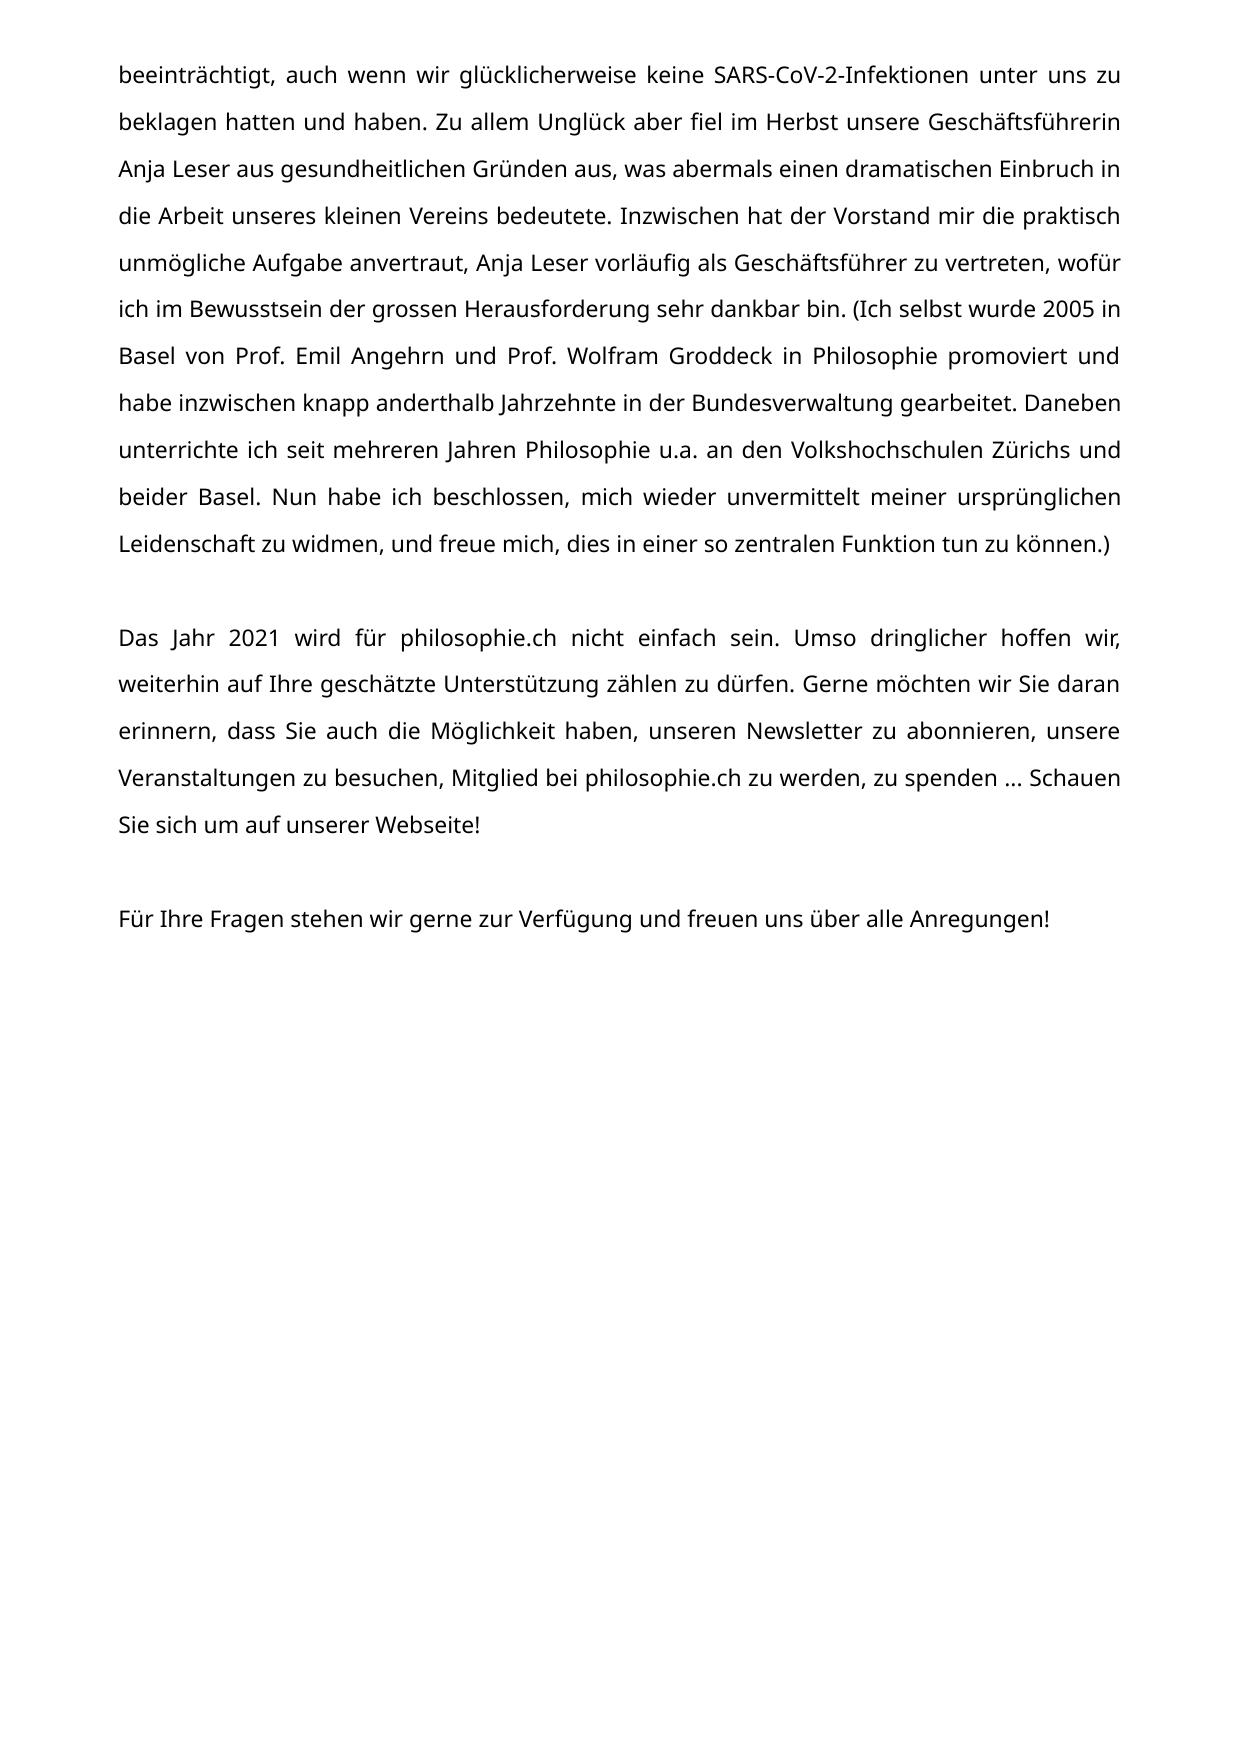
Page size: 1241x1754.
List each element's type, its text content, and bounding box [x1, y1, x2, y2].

text beeinträchtigt, auch wenn wir glücklicherweise keine SARS-CoV-2-Infektionen unter uns zu beklagen hatten und haben. Zu allem Unglück aber fiel im Herbst unsere Geschäftsführerin Anja Leser aus gesundheitlichen Gründen aus, was abermals einen dramatischen Einbruch in die Arbeit unseres kleinen Vereins bedeutete. Inzwischen hat der Vorstand mir die praktisch unmögliche Aufgabe anvertraut, Anja Leser vorläufig als Geschäftsführer zu vertreten, wofür ich im Bewusstsein der grossen Herausforderung sehr dankbar bin. (Ich selbst wurde 2005 in Basel von Prof. Emil Angehrn und Prof. Wolfram Groddeck in Philosophie promoviert und habe inzwischen knapp anderthalb Jahrzehnte in der Bundesverwaltung gearbeitet. Daneben unterrichte ich seit mehreren Jahren Philosophie u.a. an den Volkshochschulen Zürichs und beider Basel. Nun habe ich beschlossen, mich wieder unvermittelt meiner ursprünglichen Leidenschaft zu widmen, und freue mich, dies in einer so zentralen Funktion tun zu können.) [118, 59, 1122, 559]
text Für Ihre Fragen stehen wir gerne zur Verfügung und freuen uns über alle Anregungen! [118, 903, 1122, 934]
text Das Jahr 2021 wird für philosophie.ch nicht einfach sein. Umso dringlicher hoffen wir, weiterhin auf Ihre geschätzte Unterstützung zählen zu dürfen. Gerne möchten wir Sie daran erinnern, dass Sie auch die Möglichkeit haben, unseren Newsletter zu abonnieren, unsere Veranstaltungen zu besuchen, Mitglied bei philosophie.ch zu werden, zu spenden ... Schauen Sie sich um auf unserer Webseite! [118, 622, 1122, 840]
